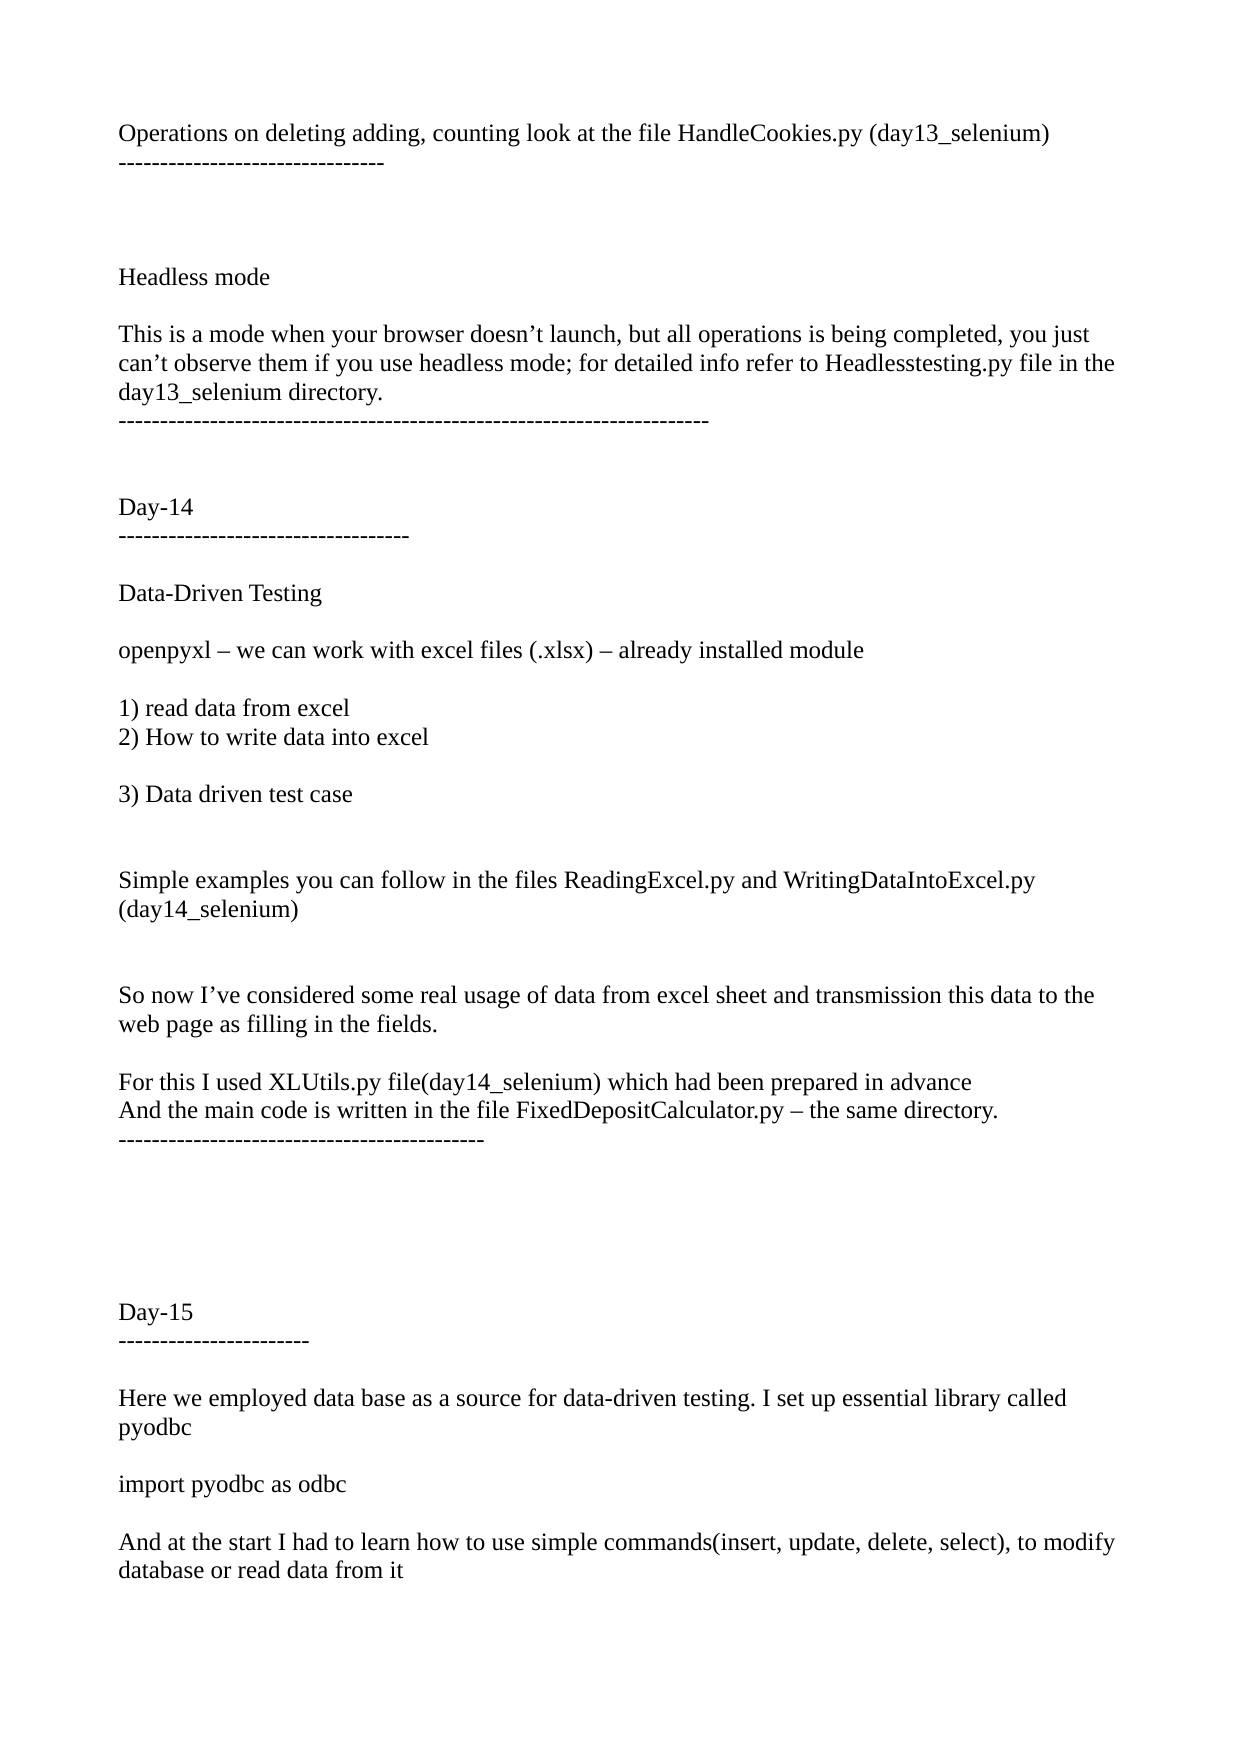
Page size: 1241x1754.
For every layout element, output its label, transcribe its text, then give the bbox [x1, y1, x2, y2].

text This is a mode when your browser doesn’t launch, but all operations is being completed, you just can’t observe them if you use headless mode; for detailed info refer to Headlesstesting.py file in the day13_selenium directory. ----------------------------------------------------------------------- [118, 319, 1122, 492]
text Day-14 [118, 492, 1122, 521]
text ----------------------------------- Data-Driven Testing openpyxl – we can work with excel files (.xlsx) – already installed module 1) read data from excel 2) How to write data into excel 3) Data driven test case Simple examples you can follow in the files ReadingExcel.py and WritingDataIntoExcel.py (day14_selenium) So now I’ve considered some real usage of data from excel sheet and transmission this data to the web page as filling in the fields. For this I used XLUtils.py file(day14_selenium) which had been prepared in advance And the main code is written in the file FixedDepositCalculator.py – the same directory. -------------------------------------------- [118, 521, 1122, 1182]
text Operations on deleting adding, counting look at the file HandleCookies.py (day13_selenium) -------------------------------- Headless mode [118, 118, 1122, 319]
text Day-15 [118, 1239, 1122, 1326]
text ----------------------- Here we employed data base as a source for data-driven testing. I set up essential library called pyodbc import pyodbc as odbc And at the start I had to learn how to use simple commands(insert, update, delete, select), to modify database or read data from it [118, 1326, 1122, 1613]
